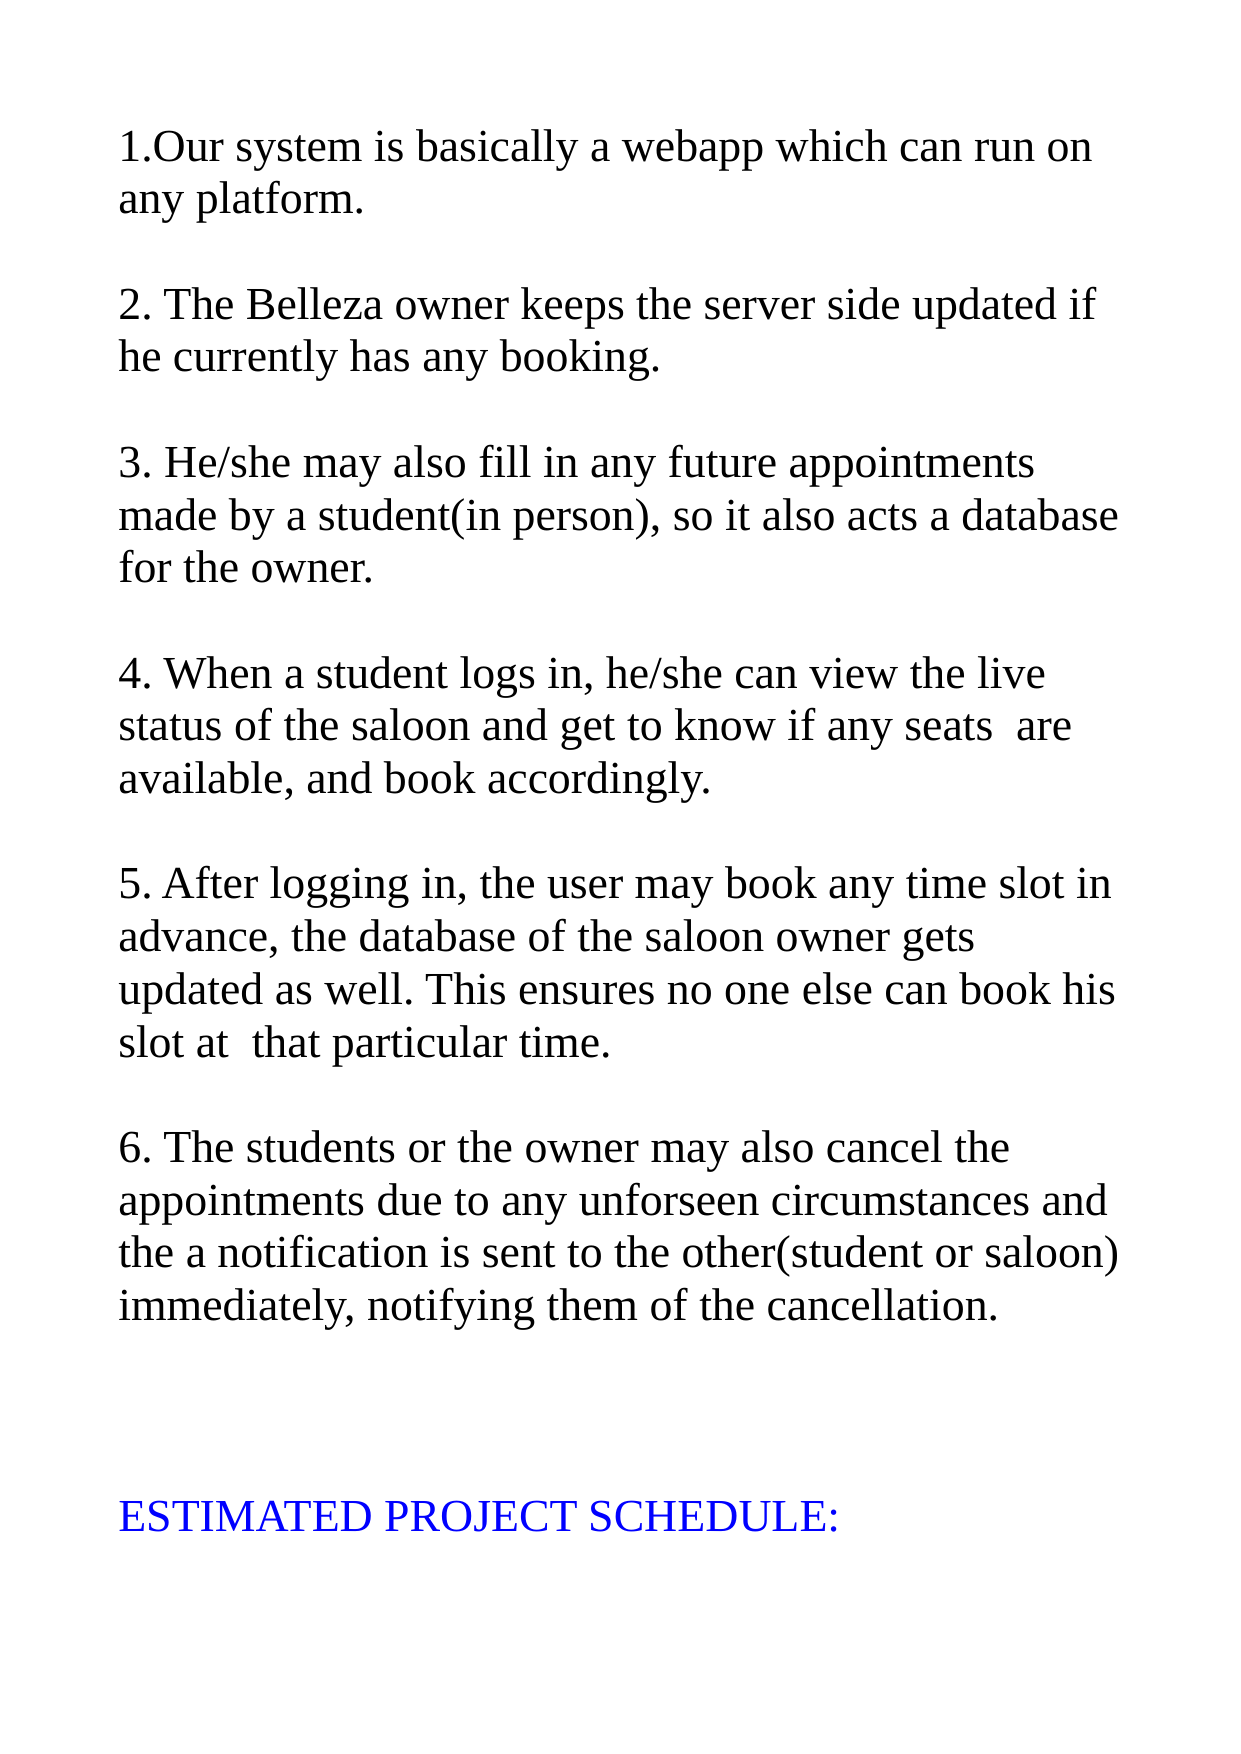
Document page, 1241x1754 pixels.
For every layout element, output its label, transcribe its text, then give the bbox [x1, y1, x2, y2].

text 6. The students or the owner may also cancel the appointments due to any unforseen circumstances and the a notification is sent to the other(student or saloon) immediately, notifying them of the cancellation. [118, 1119, 1122, 1330]
text 5. After logging in, the user may book any time slot in advance, the database of the saloon owner gets updated as well. This ensures no one else can book his slot at that particular time. [118, 856, 1122, 1067]
text 4. When a student logs in, he/she can view the live status of the saloon and get to know if any seats are available, and book accordingly. [118, 645, 1122, 803]
text 2. The Belleza owner keeps the server side updated if he currently has any booking. [118, 276, 1122, 382]
text ESTIMATED PROJECT SCHEDULE: [118, 1488, 1122, 1541]
text 1.Our system is basically a webapp which can run on any platform. [118, 118, 1122, 223]
text 3. He/she may also fill in any future appointments made by a student(in person), so it also acts a database for the owner. [118, 434, 1122, 592]
